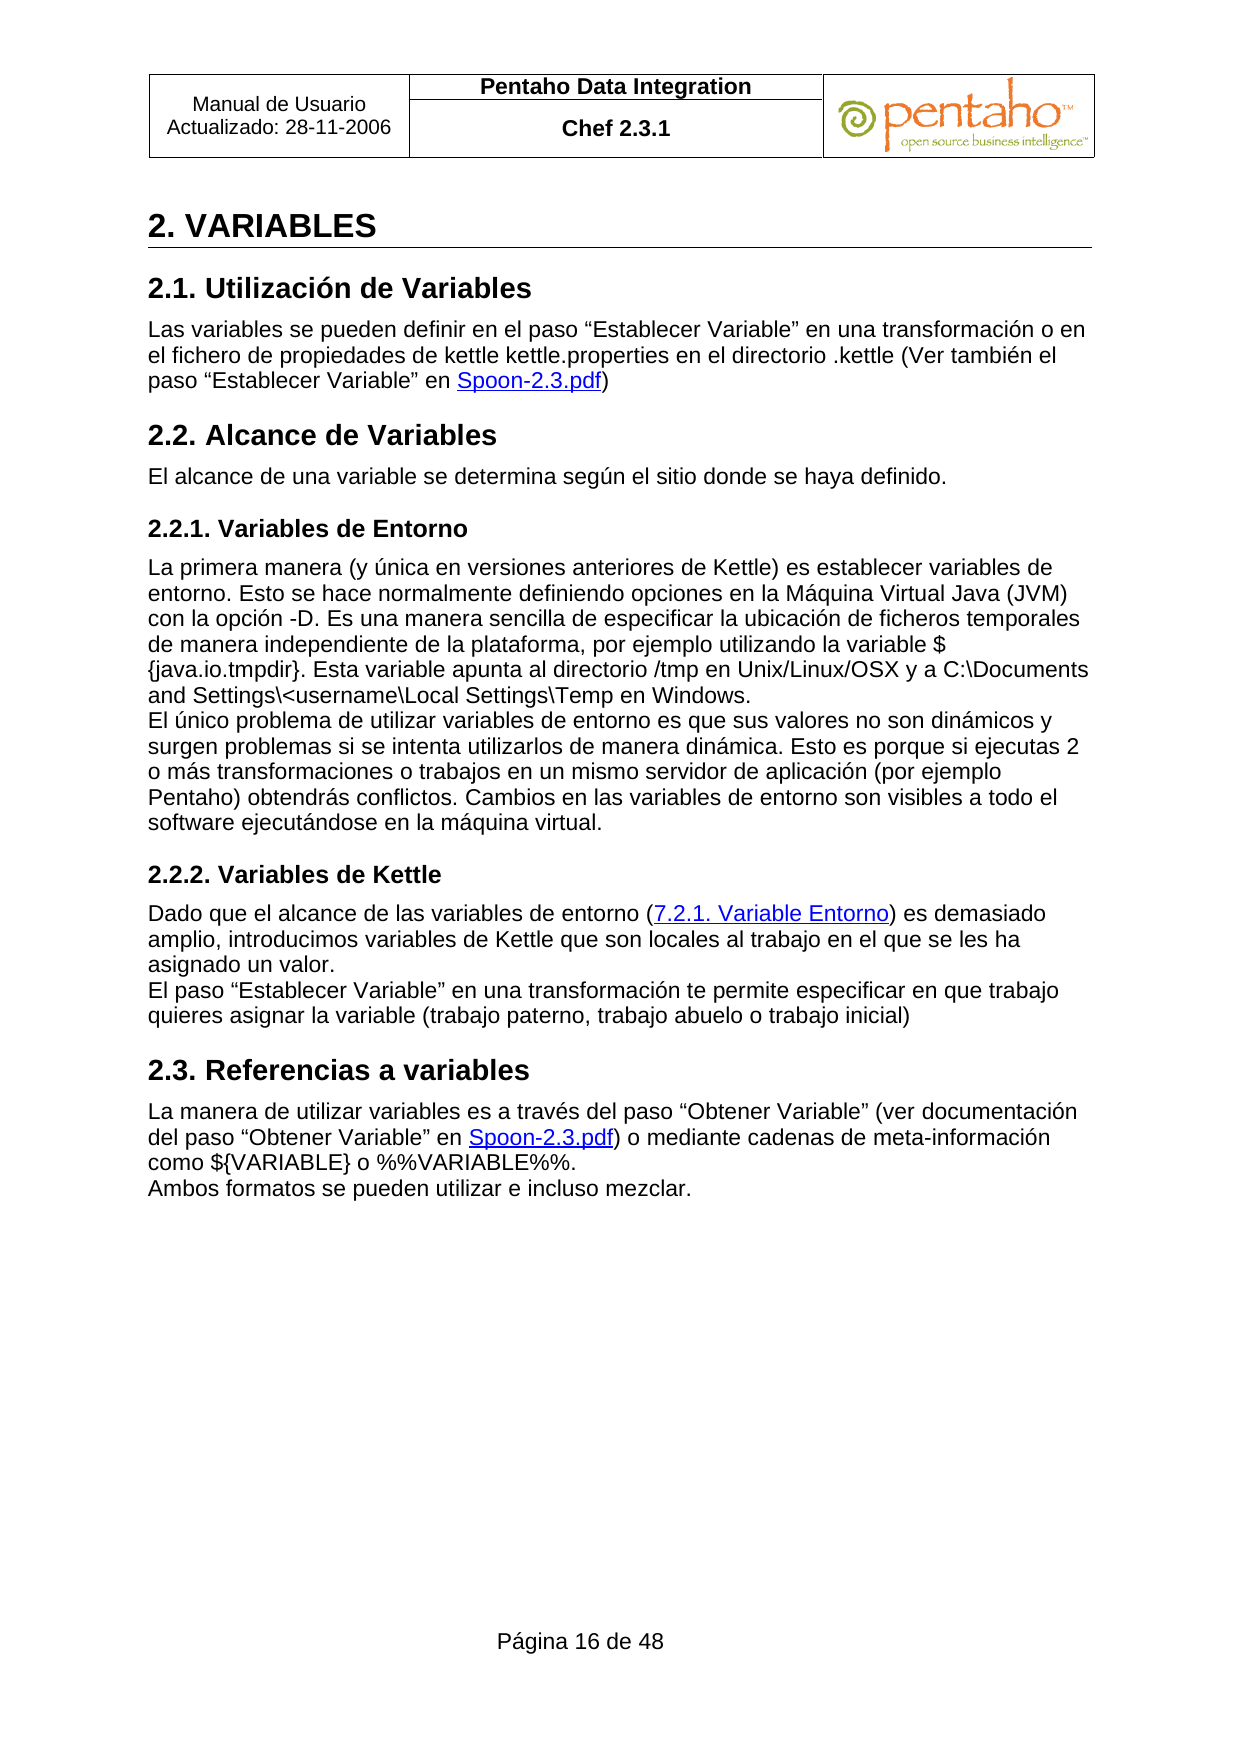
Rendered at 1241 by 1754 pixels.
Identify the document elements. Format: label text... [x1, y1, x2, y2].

subtitle Alcance de Variables [148, 419, 1092, 451]
subtitle Utilización de Variables [148, 272, 1092, 304]
subtitle Variables de Entorno [148, 514, 1092, 542]
text El alcance de una variable se determina según el sitio donde se haya definido. [148, 464, 1092, 489]
subtitle Variables de Kettle [148, 861, 1092, 889]
text Dado que el alcance de las variables de entorno (7.2.1. Variable Entorno) es demasiado amplio, introducimos variables de Kettle que son locales al trabajo en el que se les ha asignado un valor. [148, 901, 1092, 978]
text Ambos formatos se pueden utilizar e incluso mezclar. [148, 1176, 1092, 1201]
text El único problema de utilizar variables de entorno es que sus valores no son dinámicos y surgen problemas si se intenta utilizarlos de manera dinámica. Esto es porque si ejecutas 2 o más transformaciones o trabajos en un mismo servidor de aplicación (por ejemplo Pentaho) obtendrás conflictos. Cambios en las variables de entorno son visibles a todo el software ejecutándose en la máquina virtual. [148, 708, 1092, 836]
subtitle Referencias a variables [148, 1054, 1092, 1086]
text La primera manera (y única en versiones anteriores de Kettle) es establecer variables de entorno. Esto se hace normalmente definiendo opciones en la Máquina Virtual Java (JVM) con la opción -D. Es una manera sencilla de especificar la ubicación de ficheros temporales de manera independiente de la plataforma, por ejemplo utilizando la variable ${java.io.tmpdir}. Esta variable apunta al directorio /tmp en Unix/Linux/OSX y a C:\Documents and Settings\<username\Local Settings\Temp en Windows. [148, 555, 1092, 708]
text Las variables se pueden definir en el paso “Establecer Variable” en una transformación o en el fichero de propiedades de kettle kettle.properties en el directorio .kettle (Ver también el paso “Establecer Variable” en Spoon-2.3.pdf) [148, 317, 1092, 394]
text El paso “Establecer Variable” en una transformación te permite especificar en que trabajo quieres asignar la variable (trabajo paterno, trabajo abuelo o trabajo inicial) [148, 978, 1092, 1029]
text La manera de utilizar variables es a través del paso “Obtener Variable” (ver documentación del paso “Obtener Variable” en Spoon-2.3.pdf) o mediante cadenas de meta-información como ${VARIABLE} o %%VARIABLE%%. [148, 1099, 1092, 1176]
subtitle Variables [148, 208, 1092, 247]
